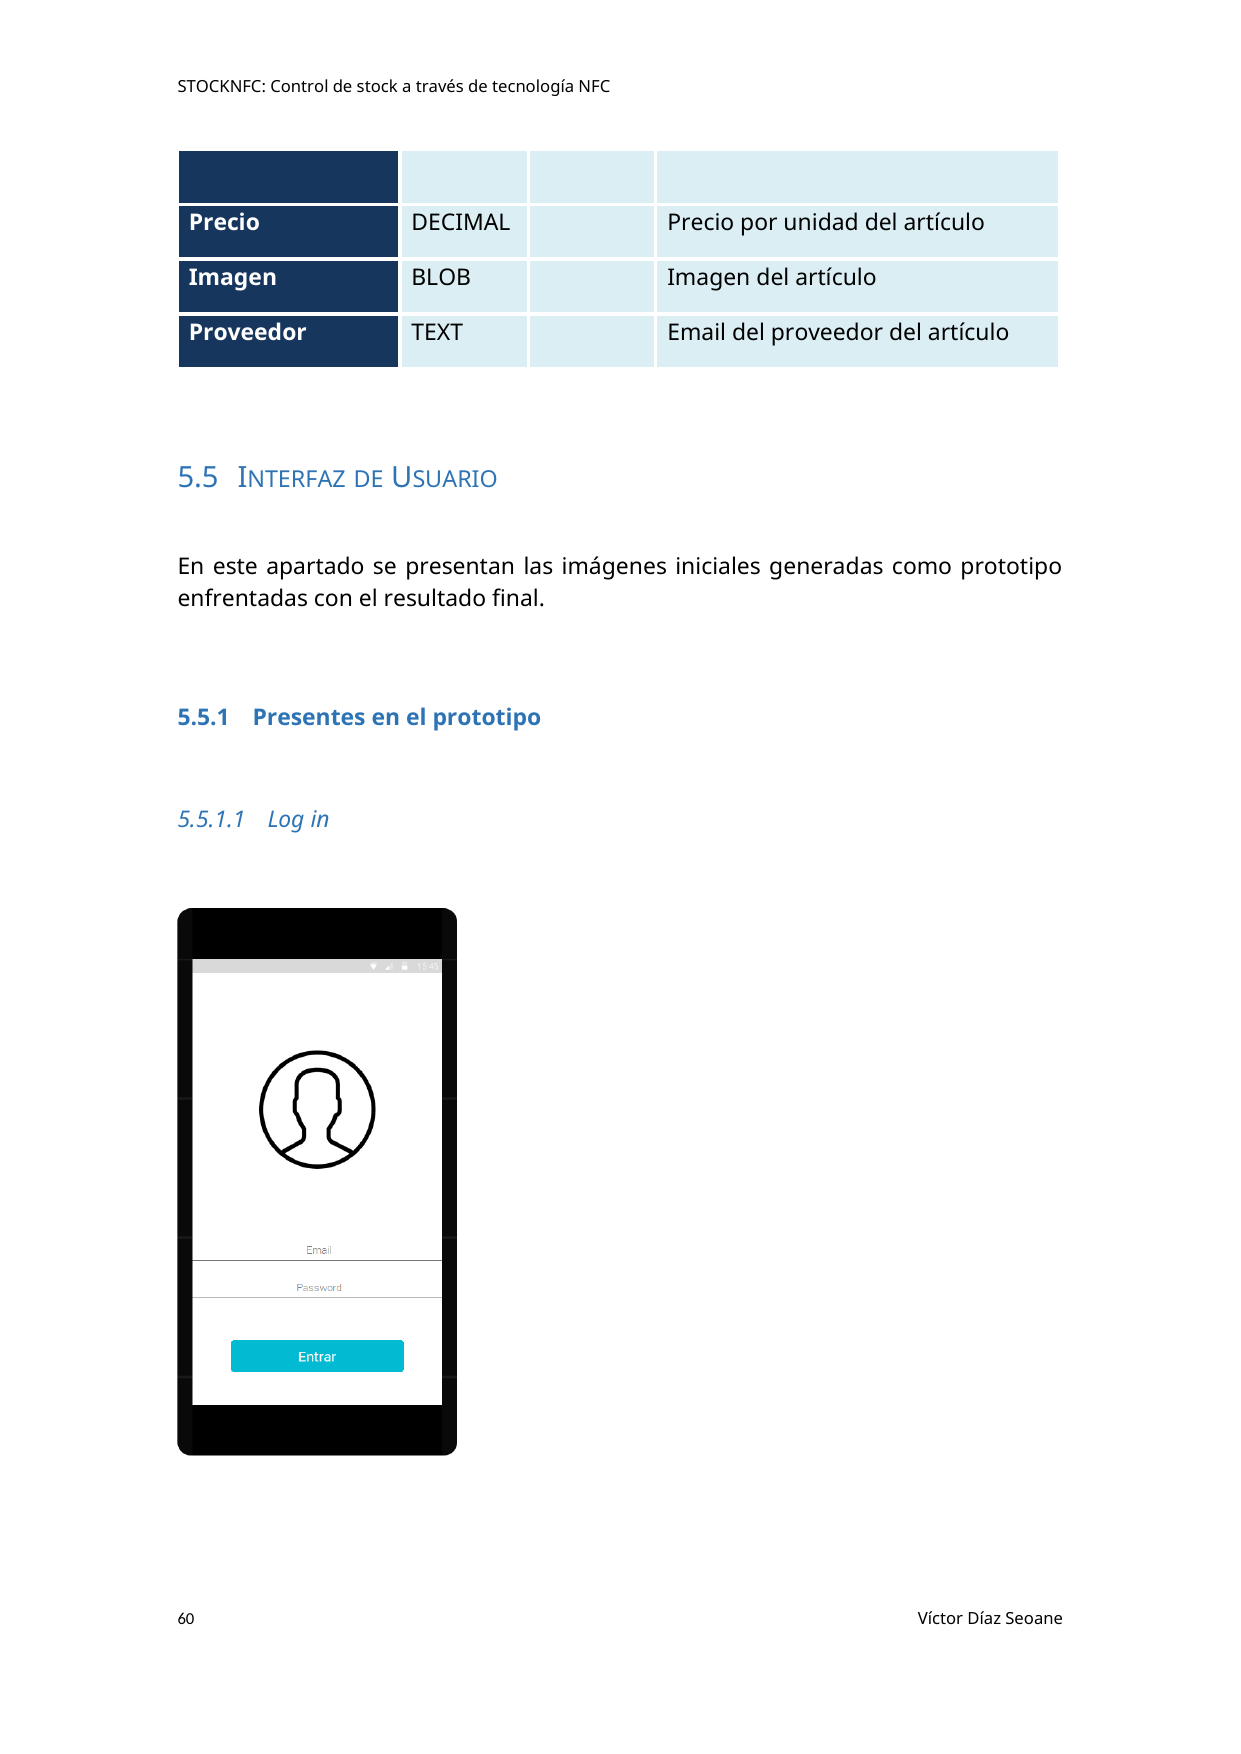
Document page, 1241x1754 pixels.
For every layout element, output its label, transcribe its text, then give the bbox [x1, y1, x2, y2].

table_cell [402, 151, 527, 203]
subtitle Presentes en el prototipo [177, 701, 1063, 732]
table_cell DECIMAL [402, 206, 527, 257]
table_cell [530, 316, 654, 367]
table_cell Precio [179, 206, 398, 257]
table_cell Precio por unidad del artículo [657, 206, 1058, 257]
table_cell TEXT [402, 316, 527, 367]
table_cell Imagen del artículo [657, 261, 1058, 312]
subtitle Interfaz de Usuario [177, 457, 1063, 496]
table_cell [530, 151, 654, 203]
table_cell Imagen [179, 261, 398, 312]
table_cell [530, 206, 654, 257]
table_cell [179, 151, 398, 203]
table_cell BLOB [402, 261, 527, 312]
table_cell Proveedor [179, 316, 398, 367]
text En este apartado se presentan las imágenes iniciales generadas como prototipo enfrentadas con el resultado final. [177, 550, 1063, 614]
table_cell [657, 151, 1058, 203]
table_cell Email del proveedor del artículo [657, 316, 1058, 367]
subtitle Log in [177, 803, 1063, 834]
table_cell [530, 261, 654, 312]
